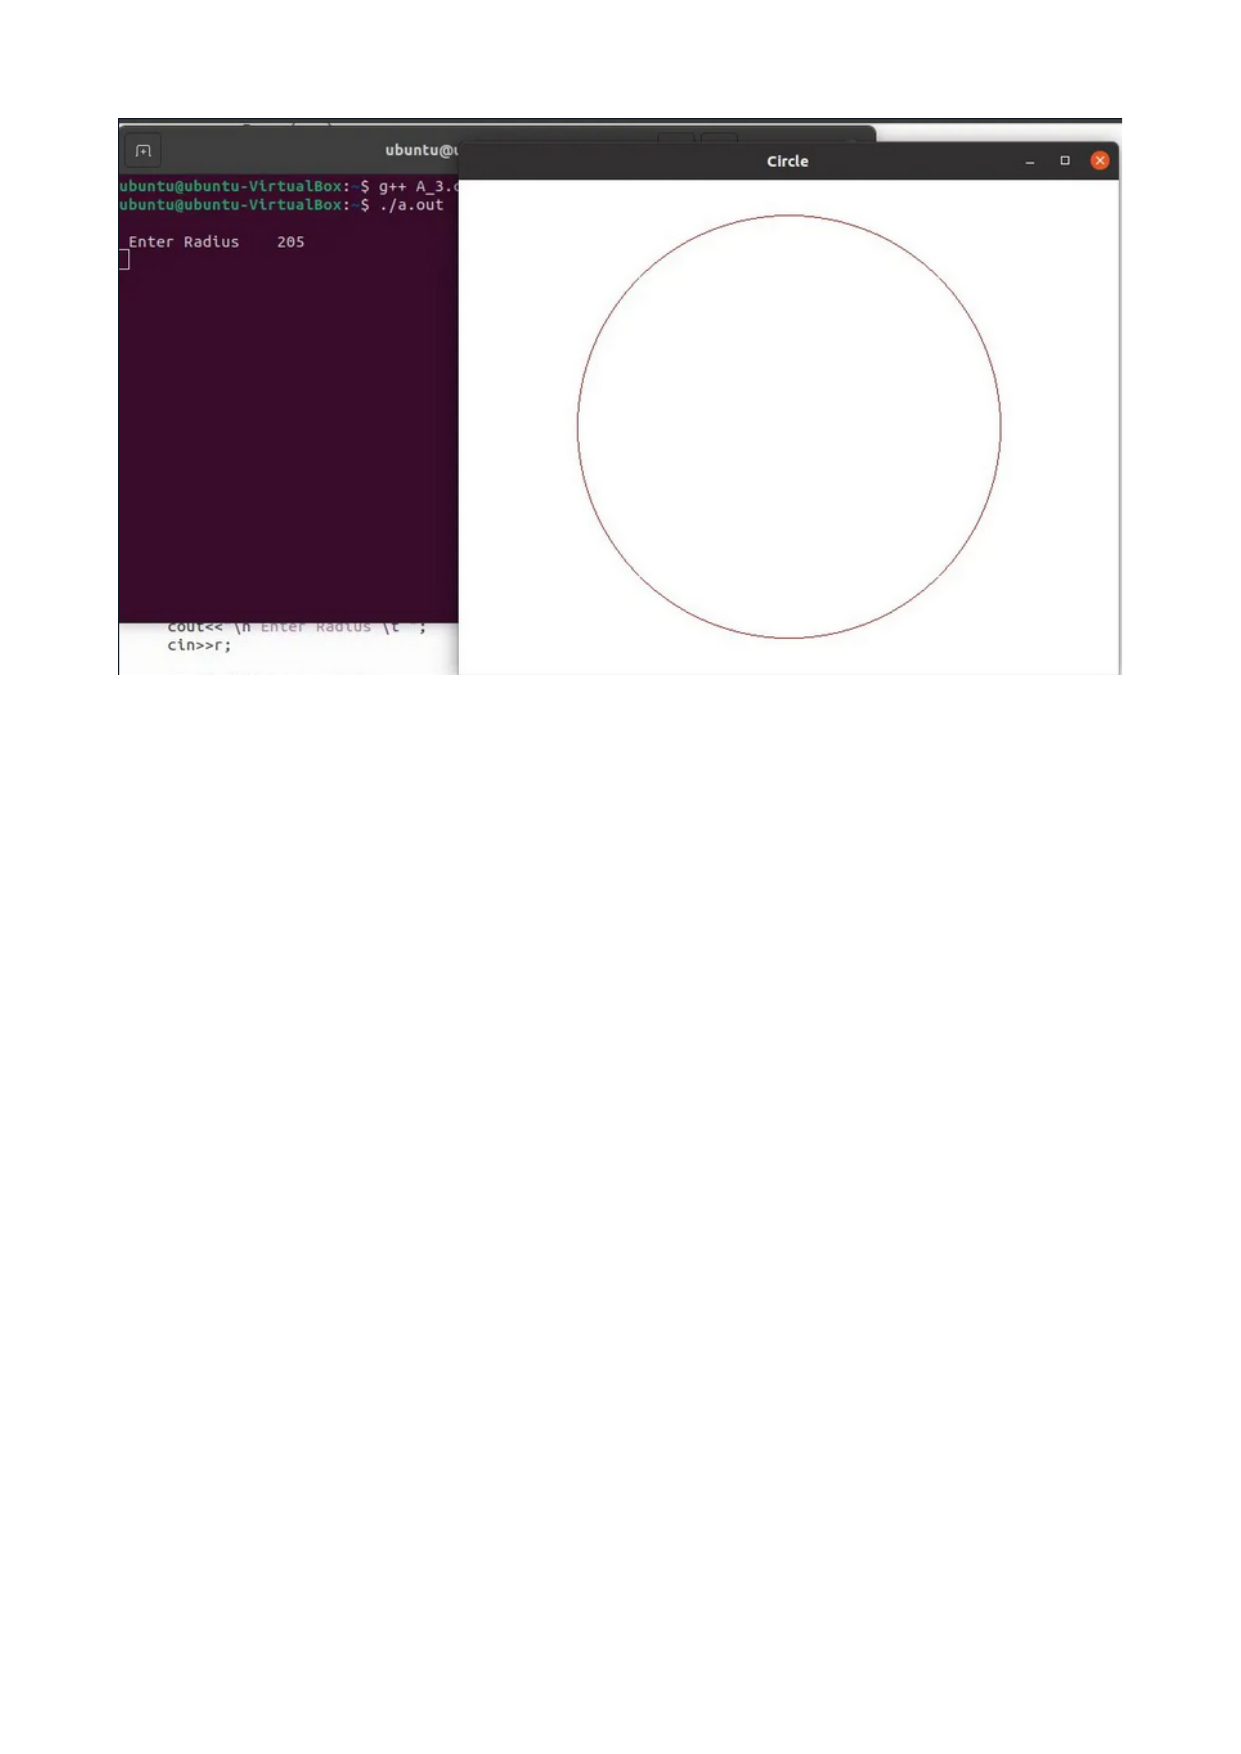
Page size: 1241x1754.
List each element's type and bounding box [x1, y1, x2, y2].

picture [118, 118, 1123, 675]
